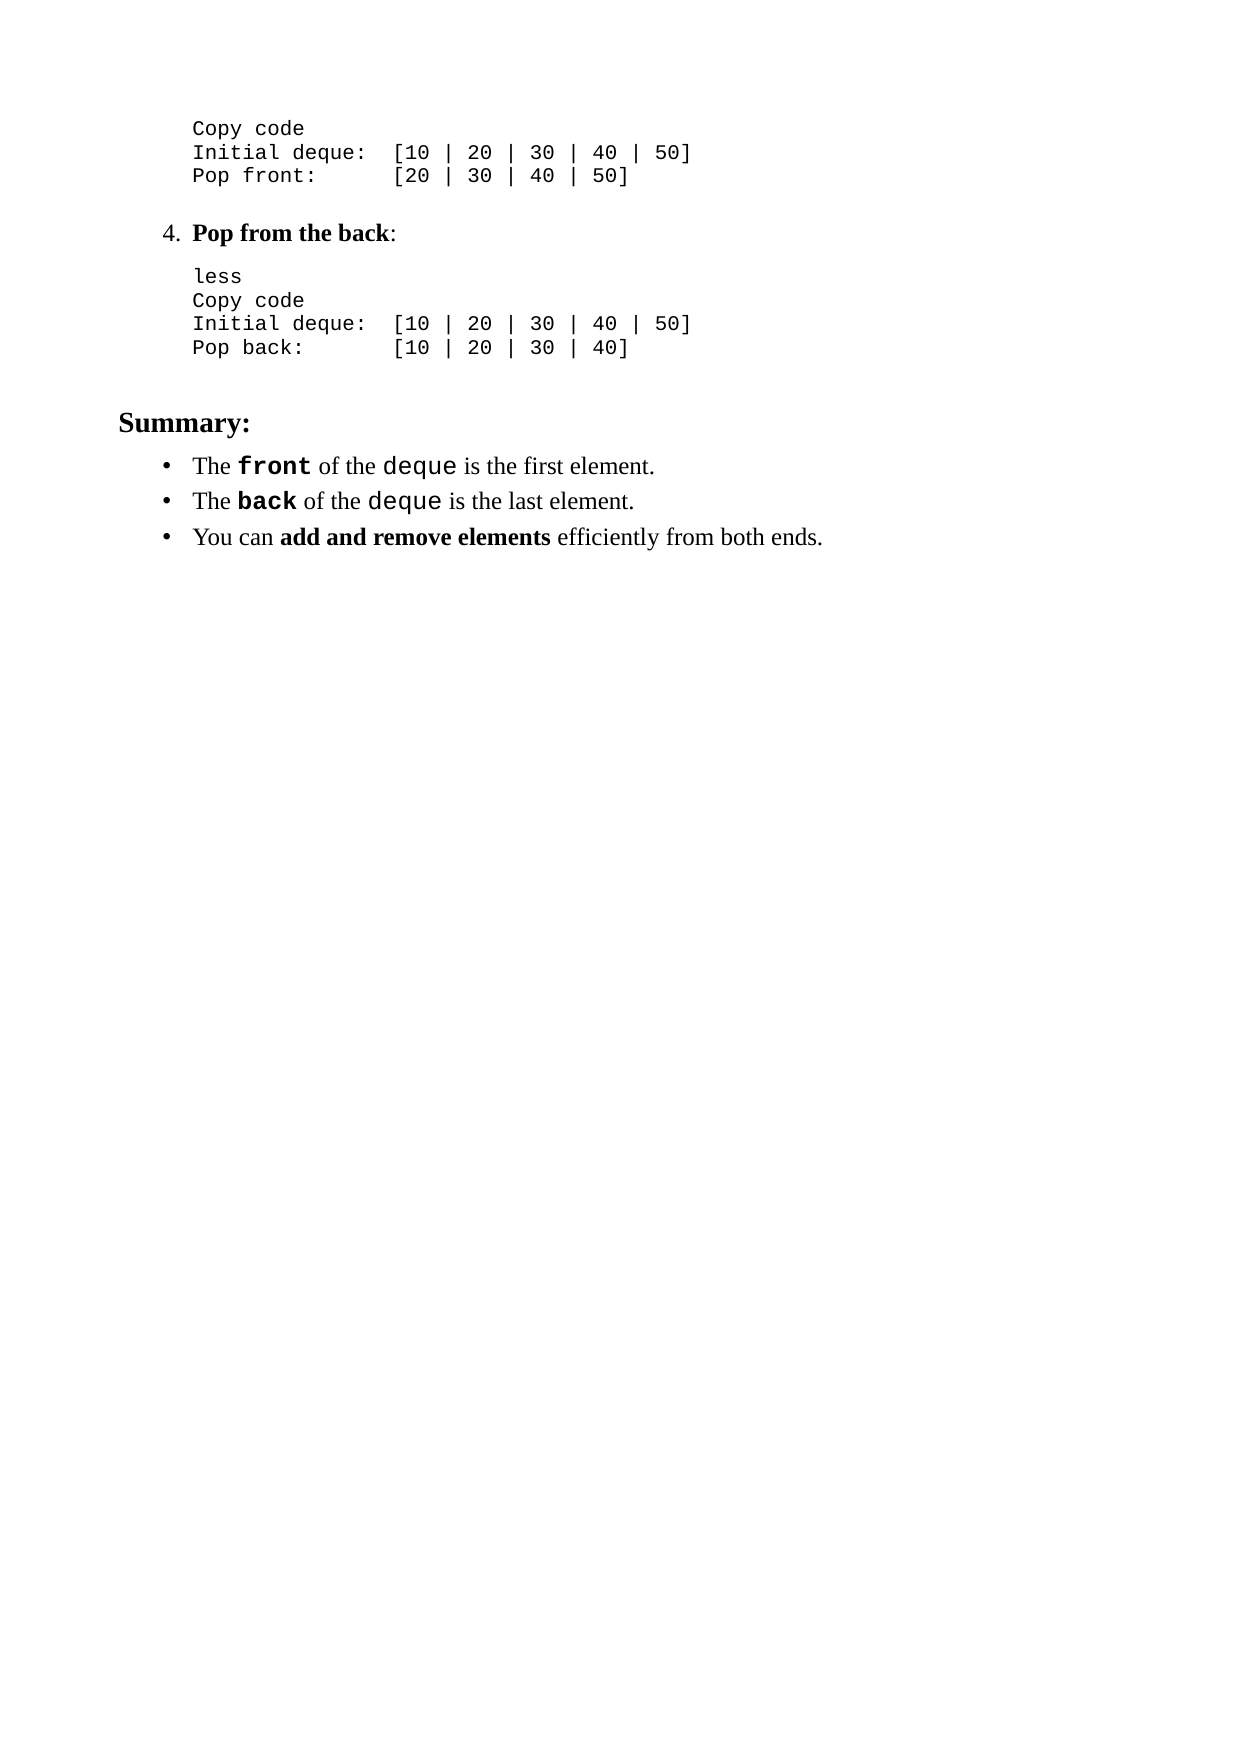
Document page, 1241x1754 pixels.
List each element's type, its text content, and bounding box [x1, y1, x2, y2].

list You can add and remove elements efficiently from both ends. [162, 522, 1122, 550]
list Copy code [162, 118, 1122, 142]
list Pop front: [20 | 30 | 40 | 50] [162, 165, 1122, 189]
list Copy code [162, 290, 1122, 313]
list Initial deque: [10 | 20 | 30 | 40 | 50] [162, 142, 1122, 165]
list Pop back: [10 | 20 | 30 | 40] [162, 337, 1122, 361]
list The front of the deque is the first element. [162, 451, 1122, 482]
list Initial deque: [10 | 20 | 30 | 40 | 50] [162, 313, 1122, 337]
list The back of the deque is the last element. [162, 486, 1122, 517]
list Pop from the back: [162, 218, 1122, 247]
subtitle Summary: [118, 405, 1122, 438]
list less [162, 266, 1122, 290]
